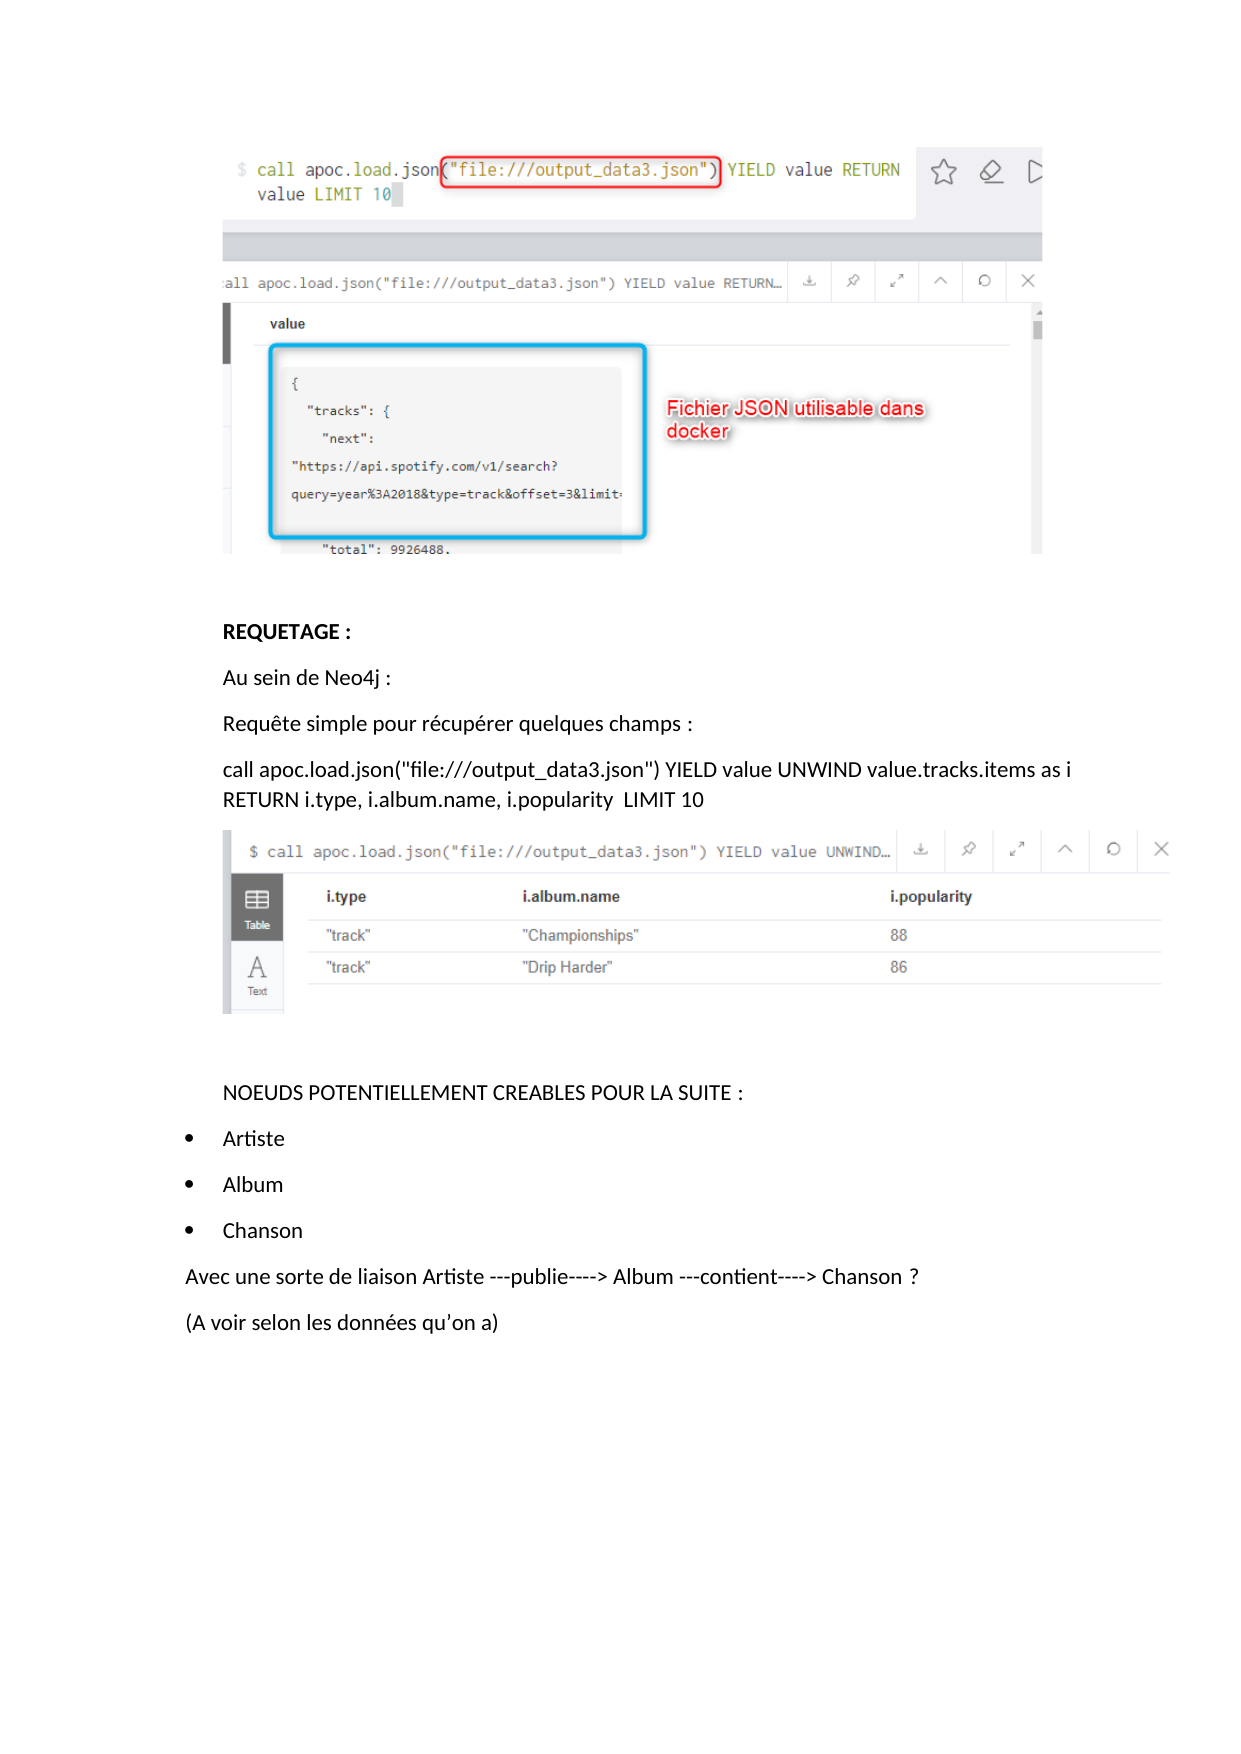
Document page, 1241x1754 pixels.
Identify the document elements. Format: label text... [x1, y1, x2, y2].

list Album [185, 1170, 1093, 1198]
text Avec une sorte de liaison Artiste ---publie----> Album ---contient----> Chanson ? [185, 1262, 1093, 1290]
list call apoc.load.json("file:///output_data3.json") YIELD value UNWIND value.tracks.items as i RETURN i.type, i.album.name, i.popularity LIMIT 10 [223, 755, 1093, 813]
text (A voir selon les données qu’on a) [185, 1308, 1093, 1336]
list REQUETAGE : [223, 617, 1093, 645]
list Chanson [185, 1216, 1093, 1244]
list Requête simple pour récupérer quelques champs : [223, 709, 1093, 737]
list NOEUDS POTENTIELLEMENT CREABLES POUR LA SUITE : [223, 1078, 1093, 1106]
list Artiste [185, 1124, 1093, 1152]
list Au sein de Neo4j : [223, 663, 1093, 691]
